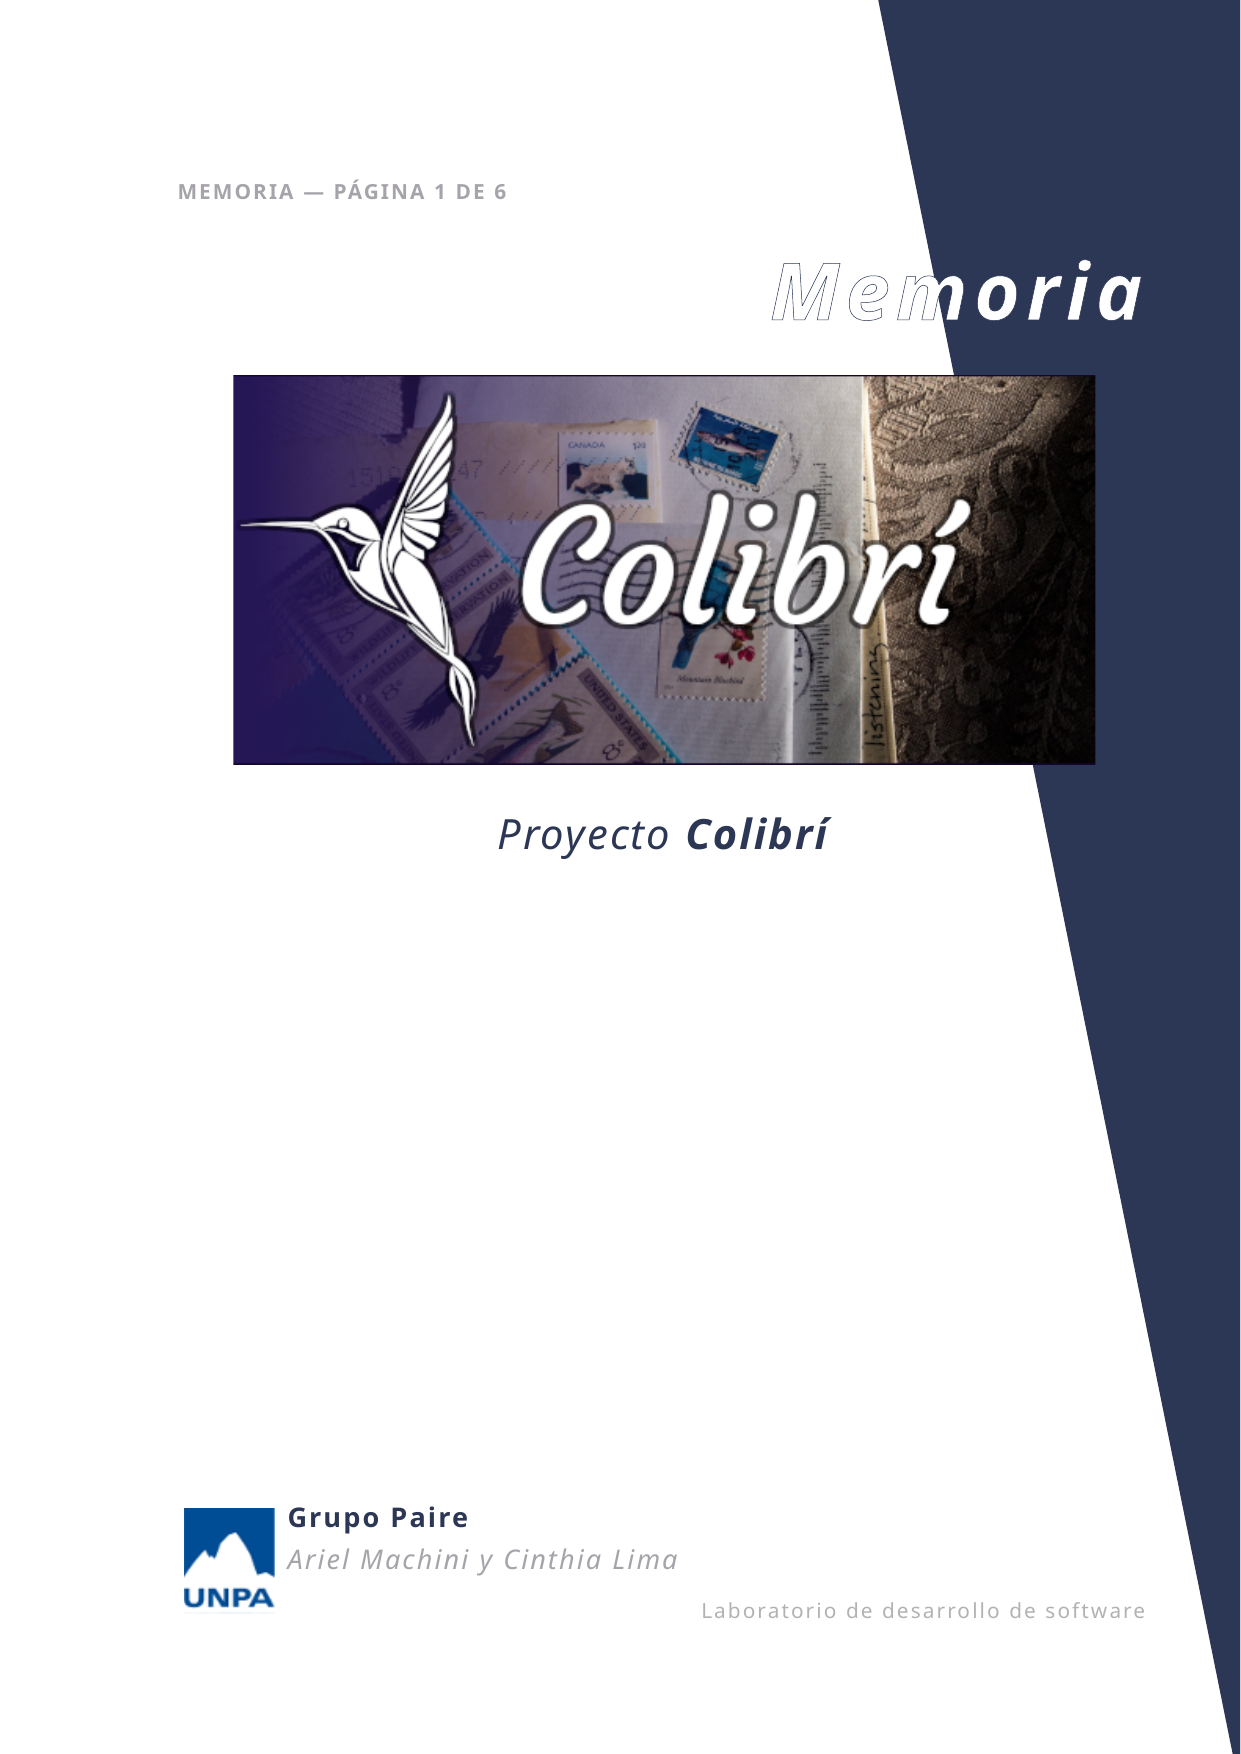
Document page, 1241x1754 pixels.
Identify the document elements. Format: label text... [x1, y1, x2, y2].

picture [233, 375, 1096, 765]
picture [184, 1508, 275, 1614]
text Memoria [177, 235, 947, 343]
text Proyecto Colibrí [177, 805, 1052, 861]
